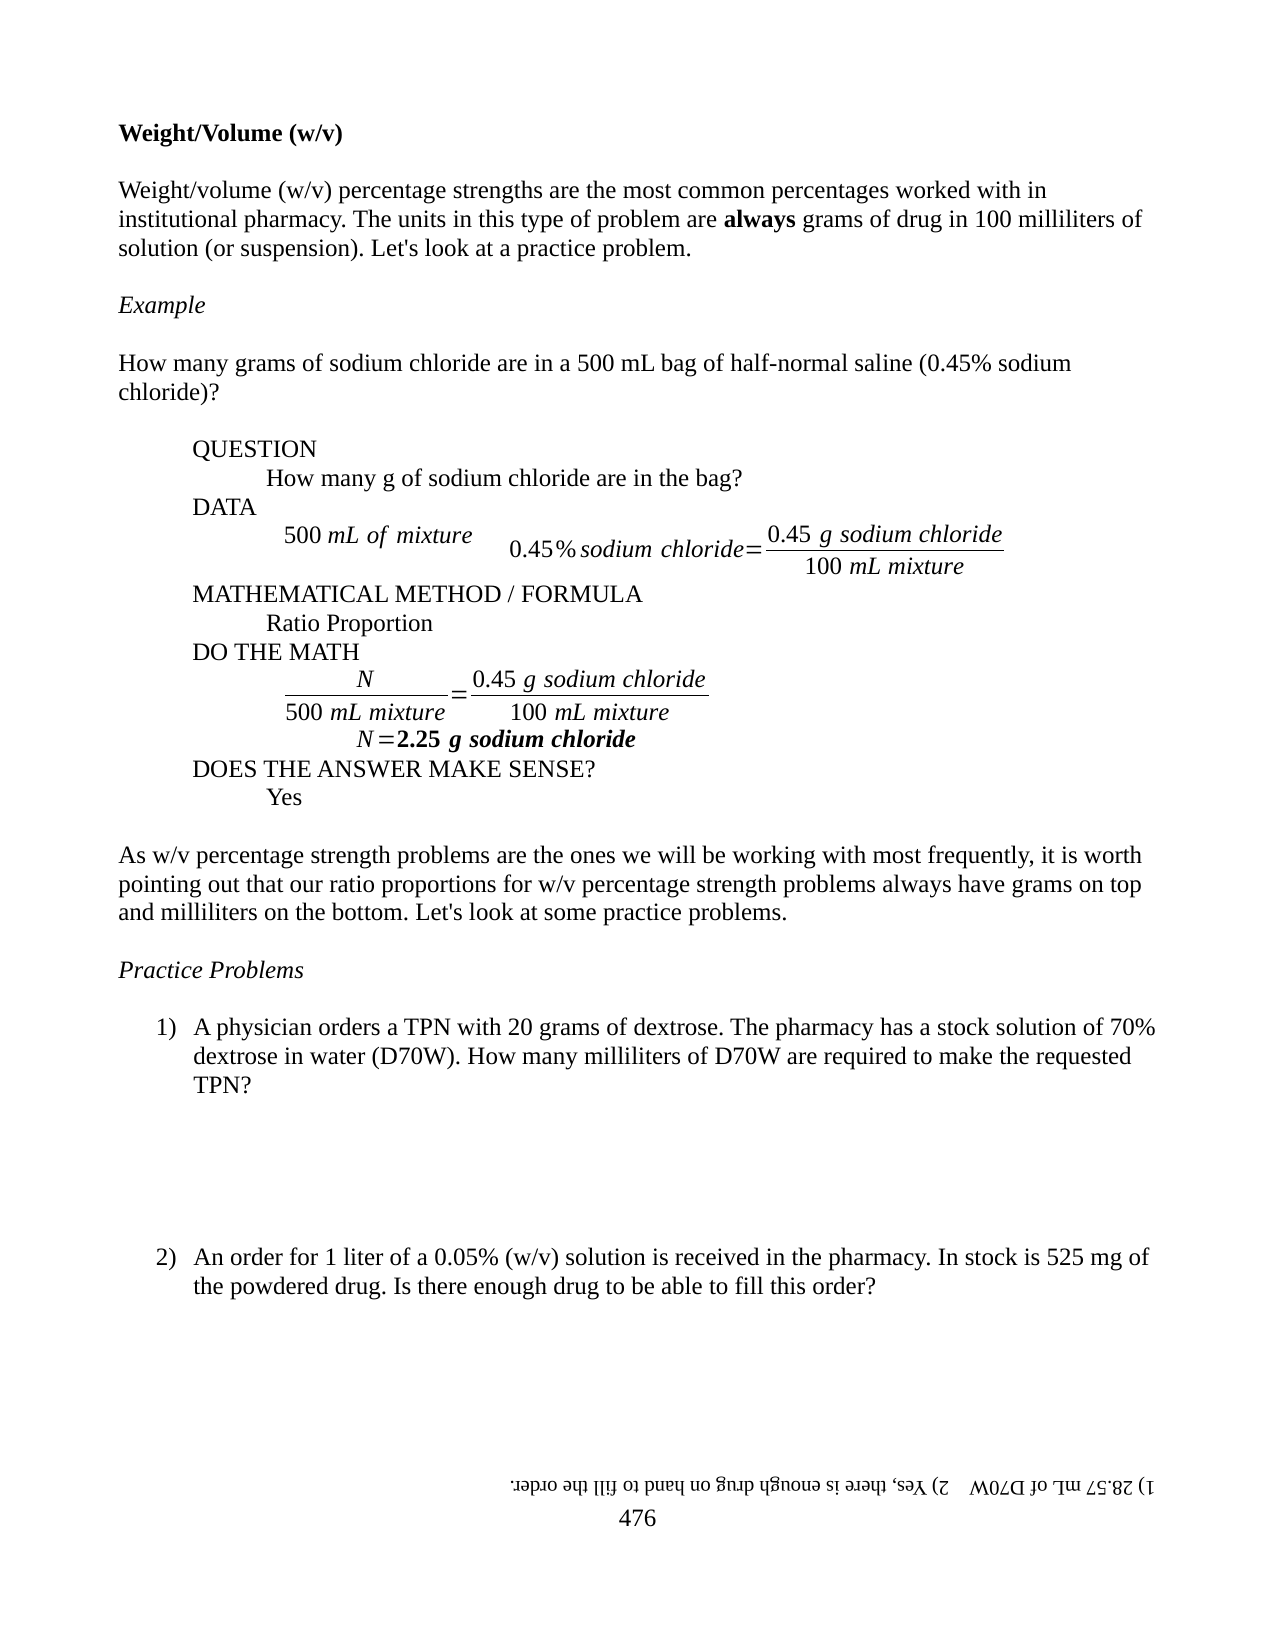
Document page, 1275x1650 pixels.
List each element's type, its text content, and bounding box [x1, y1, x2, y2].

list An order for 1 liter of a 0.05% (w/v) solution is received in the pharmacy. In stock is 525 mg of the powdered drug. Is there enough drug to be able to fill this order? [156, 1242, 1157, 1300]
text Example [118, 291, 1157, 319]
text Yes [266, 782, 1157, 811]
text Weight/Volume (w/v) [118, 118, 1157, 147]
text MATHEMATICAL METHOD / FORMULA [192, 579, 1157, 608]
text QUESTION [192, 434, 1157, 463]
list A physician orders a TPN with 20 grams of dextrose. The pharmacy has a stock solution of 70% dextrose in water (D70W). How many milliliters of D70W are required to make the requested TPN? [156, 1012, 1157, 1099]
text Weight/volume (w/v) percentage strengths are the most common percentages worked with in institutional pharmacy. The units in this type of problem are always grams of drug in 100 milliliters of solution (or suspension). Let's look at a practice problem. [118, 176, 1157, 262]
text DOES THE ANSWER MAKE SENSE? [192, 754, 1157, 782]
text DO THE MATH [192, 637, 1157, 666]
text DATA [192, 492, 1157, 521]
text Ratio Proportion [266, 608, 1157, 637]
text How many g of sodium chloride are in the bag? [266, 463, 1157, 492]
text How many grams of sodium chloride are in a 500 mL bag of half-normal saline (0.45% sodium chloride)? [118, 348, 1157, 406]
text Practice Problems [118, 955, 1157, 984]
text As w/v percentage strength problems are the ones we will be working with most frequently, it is worth pointing out that our ratio proportions for w/v percentage strength problems always have grams on top and milliliters on the bottom. Let's look at some practice problems. [118, 840, 1157, 926]
